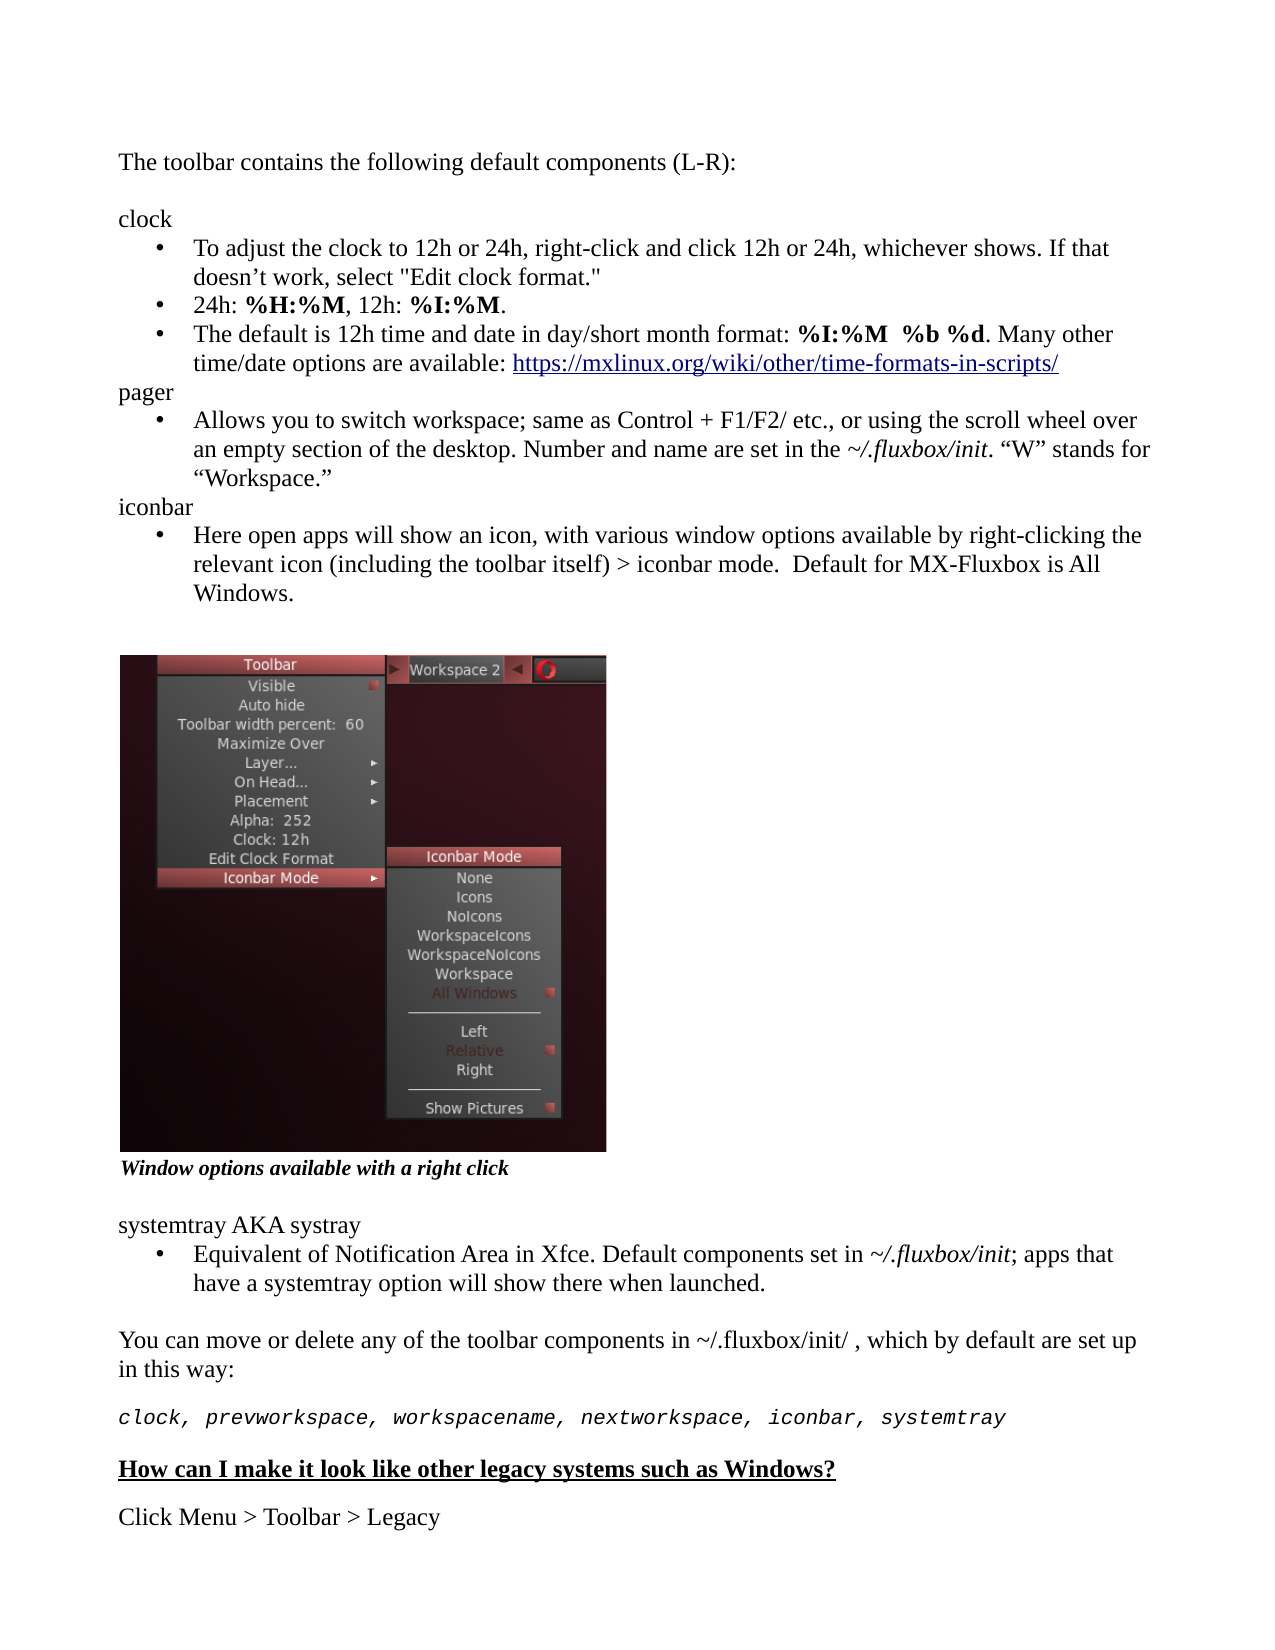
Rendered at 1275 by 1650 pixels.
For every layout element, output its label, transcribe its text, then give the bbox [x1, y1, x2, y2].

list Equivalent of Notification Area in Xfce. Default components set in ~/.fluxbox/init; apps that have a systemtray option will show there when launched. [156, 1239, 1157, 1297]
text pager [118, 377, 1157, 406]
text You can move or delete any of the toolbar components in ~/.fluxbox/init/ , which by default are set up in this way: [118, 1326, 1157, 1383]
text How can I make it look like other legacy systems such as Windows? [118, 1454, 1157, 1483]
list Here open apps will show an icon, with various window options available by right-clicking the relevant icon (including the toolbar itself) > iconbar mode. Default for MX-Fluxbox is All Windows. [156, 521, 1157, 607]
list The default is 12h time and date in day/short month format: %I:%M %b %d. Many other time/date options are available: https://mxlinux.org/wiki/other/time-formats-in-scripts/ [156, 319, 1157, 377]
text clock [118, 204, 1157, 233]
picture [120, 655, 607, 1152]
text clock, prevworkspace, workspacename, nextworkspace, iconbar, systemtray [118, 1407, 1157, 1430]
list 24h: %H:%M, 12h: %I:%M. [156, 291, 1157, 319]
text Click Menu > Toolbar > Legacy [118, 1502, 1157, 1530]
text The toolbar contains the following default components (L-R): [118, 147, 1157, 176]
list Allows you to switch workspace; same as Control + F1/F2/ etc., or using the scroll wheel over an empty section of the desktop. Number and name are set in the ~/.fluxbox/init. “W” stands for “Workspace.” [156, 406, 1157, 492]
list To adjust the clock to 12h or 24h, right-click and click 12h or 24h, whichever shows. If that doesn’t work, select "Edit clock format." [156, 233, 1157, 291]
text WWindow options available with a right click [120, 1152, 607, 1181]
text iconbar [118, 492, 1157, 521]
text systemtray AKA systray [118, 1211, 1157, 1239]
